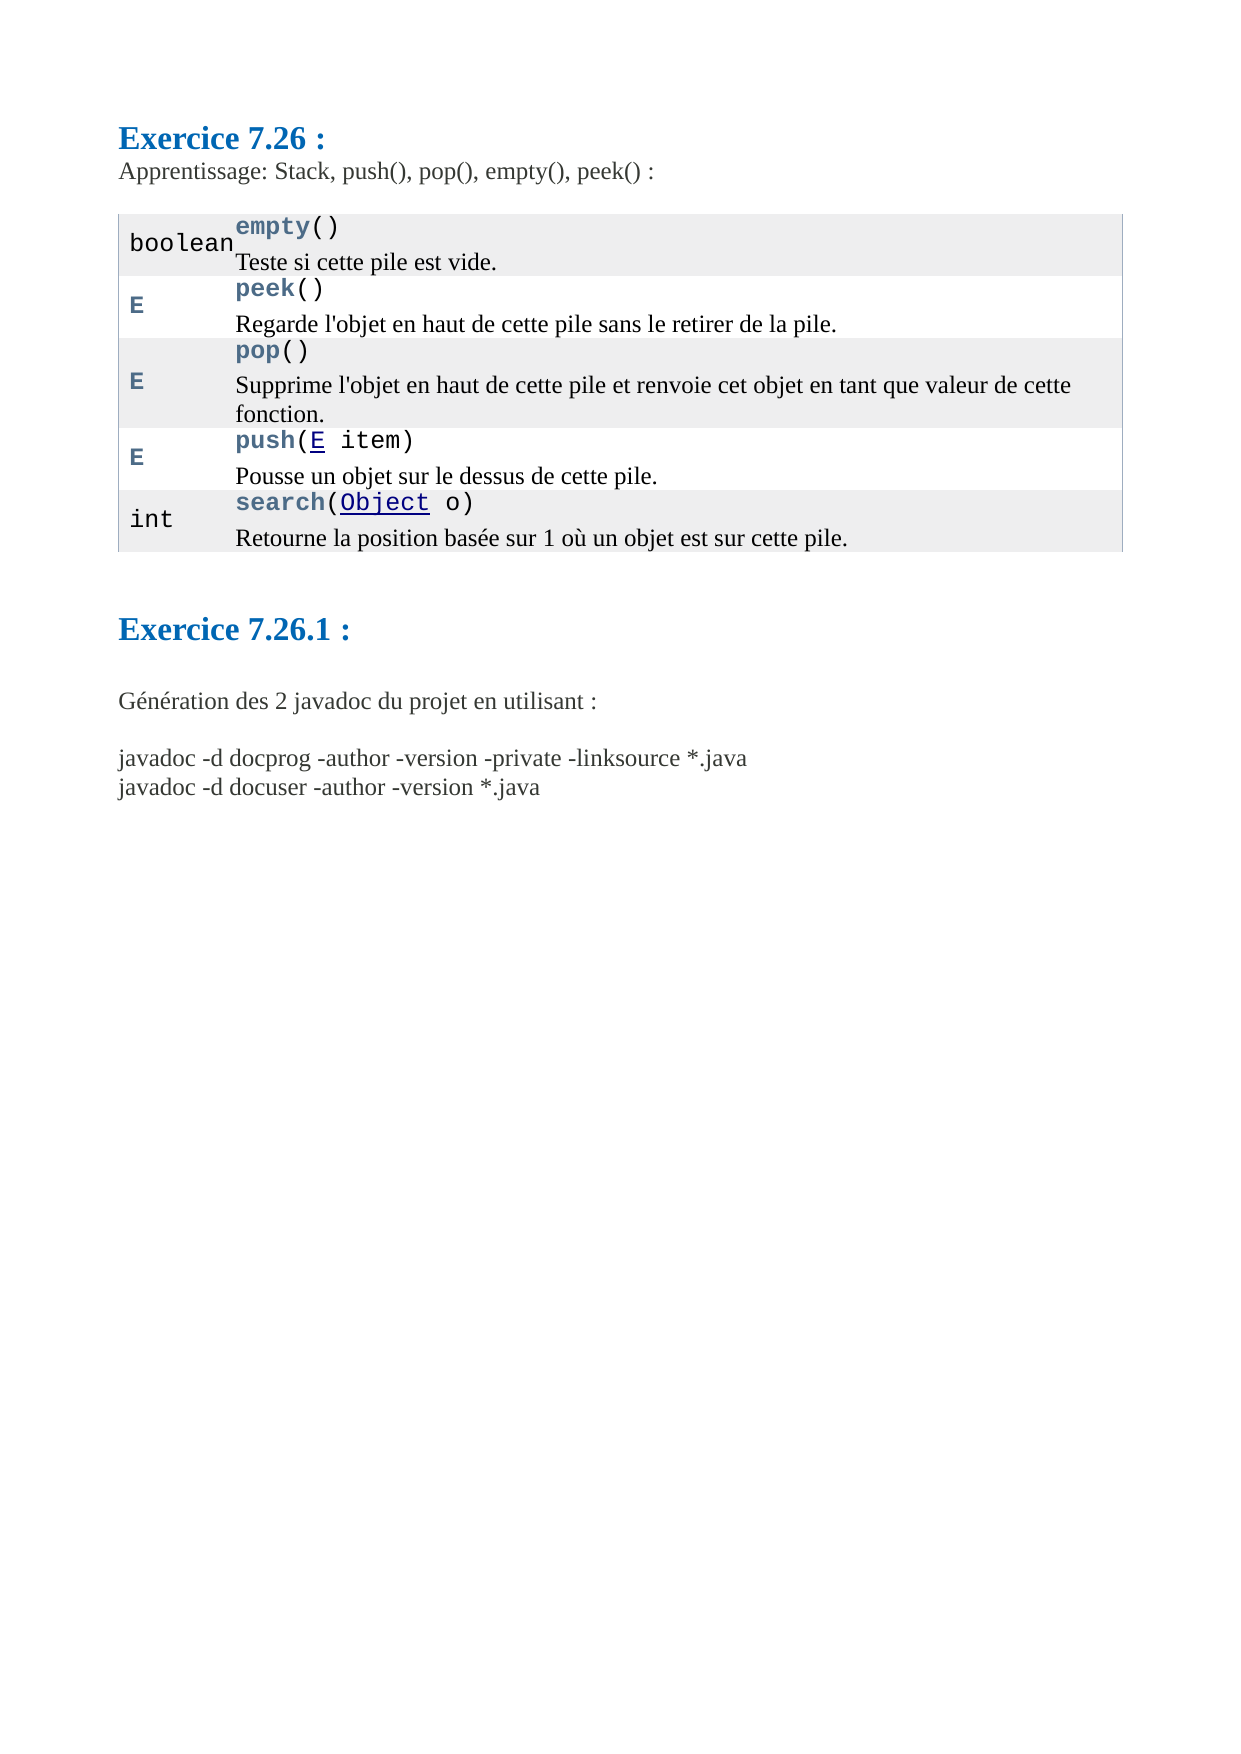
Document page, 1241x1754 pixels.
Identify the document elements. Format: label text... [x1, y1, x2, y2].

table_cell pop() Supprime l'objet en haut de cette pile et renvoie cet objet en tant que valeur de cette fonction. [235, 338, 1122, 428]
table_cell E [119, 428, 235, 490]
table_cell E [119, 276, 235, 337]
table_cell peek() Regarde l'objet en haut de cette pile sans le retirer de la pile. [235, 276, 1122, 337]
text javadoc -d docprog -author -version -private -linksource *.java [118, 743, 1122, 772]
table_header boolean [119, 214, 235, 276]
text Exercice 7.26.1 : [118, 609, 1122, 647]
table_header empty() Teste si cette pile est vide. [235, 214, 1122, 276]
text Exercice 7.26 : [118, 118, 1122, 156]
text javadoc -d docuser -author -version *.java [118, 772, 1122, 801]
table_cell E [119, 338, 235, 428]
table_cell push(E item) Pousse un objet sur le dessus de cette pile. [235, 428, 1122, 490]
text Génération des 2 javadoc du projet en utilisant : [118, 686, 1122, 714]
text Apprentissage: Stack, push(), pop(), empty(), peek() : [118, 156, 1122, 185]
table_cell int [119, 490, 235, 552]
table_cell search(Object o) Retourne la position basée sur 1 où un objet est sur cette pile. [235, 490, 1122, 552]
